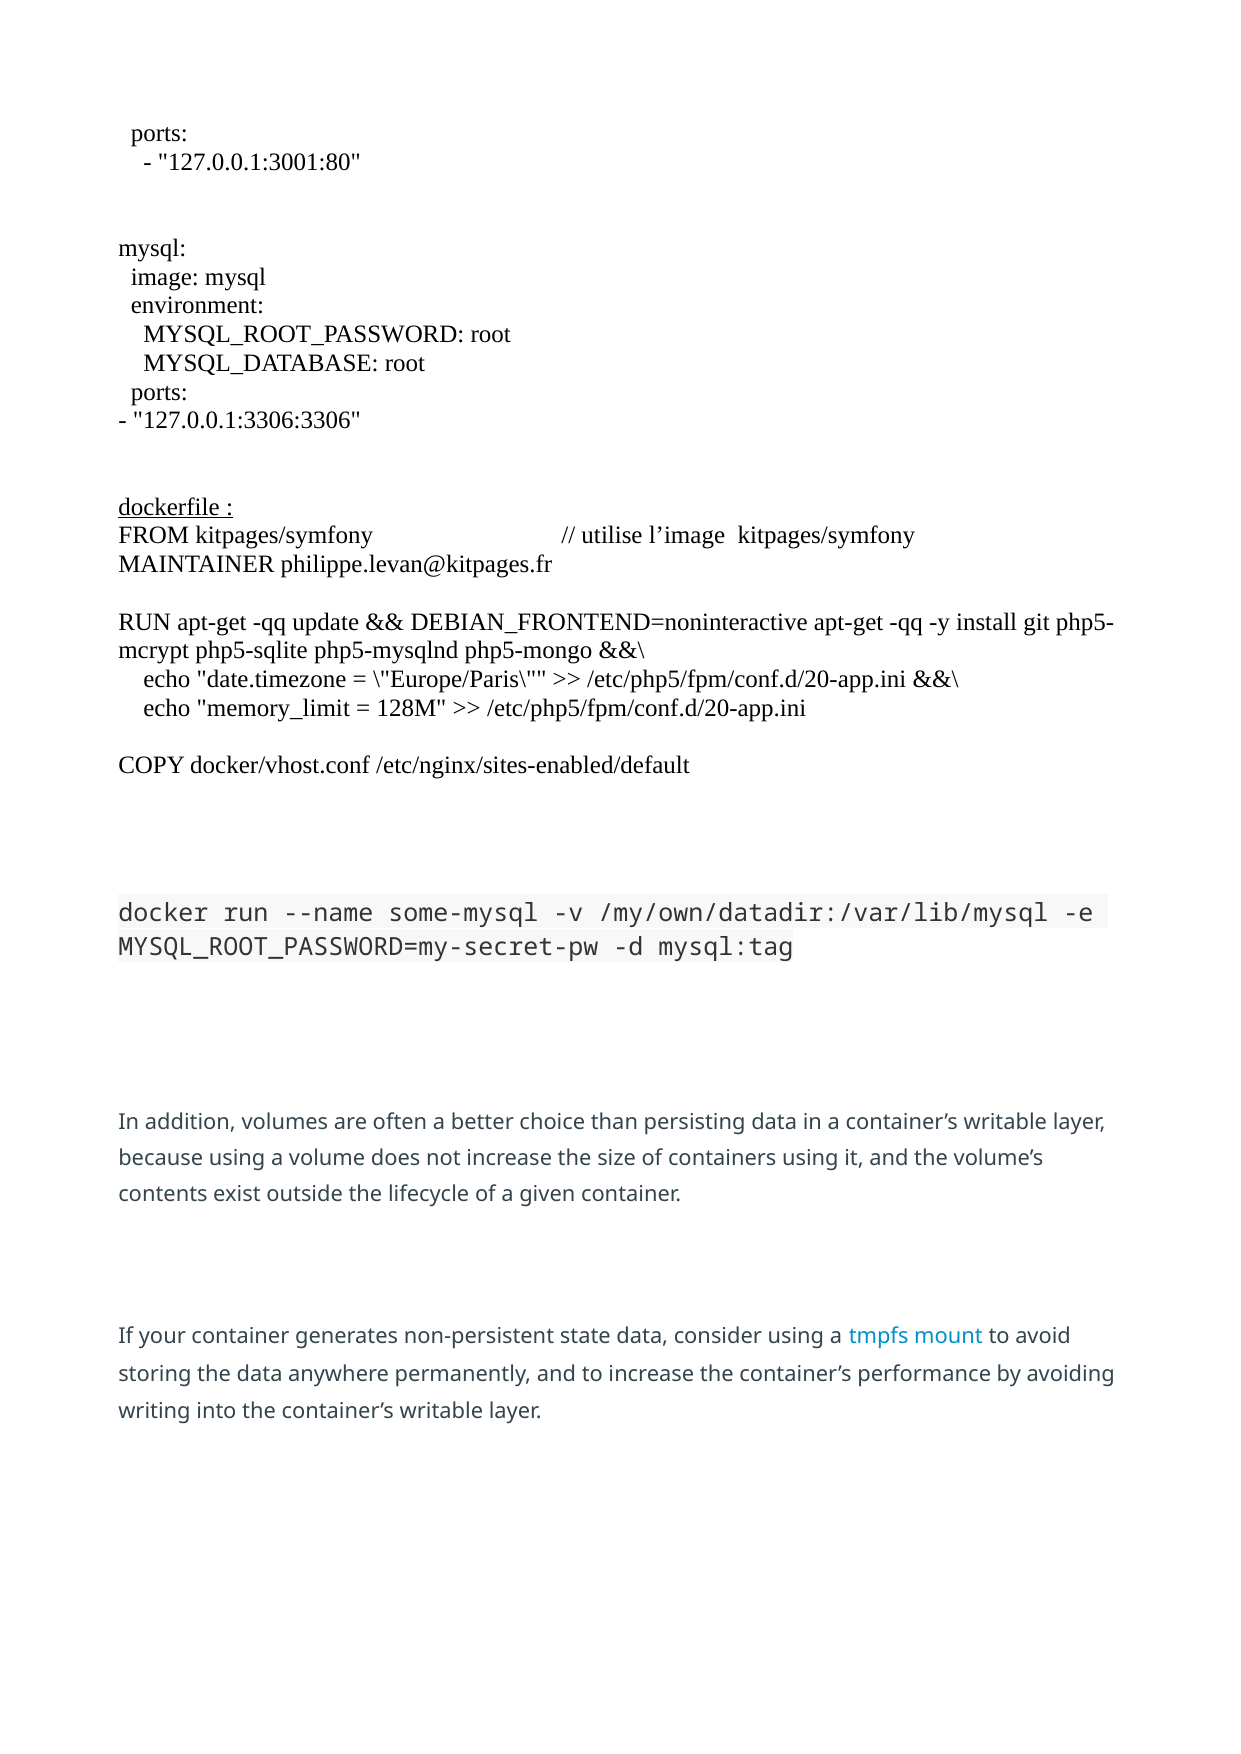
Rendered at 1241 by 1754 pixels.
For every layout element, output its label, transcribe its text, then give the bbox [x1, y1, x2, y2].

text FROM kitpages/symfony // utilise l’image kitpages/symfony [118, 521, 1122, 549]
text docker run --name some-mysql -v /my/own/datadir:/var/lib/mysql -e MYSQL_ROOT_PASSWORD=my-secret-pw -d mysql:tag [118, 894, 1122, 962]
text - "127.0.0.1:3306:3306" [118, 406, 1122, 434]
text mysql: [118, 233, 1122, 262]
text - "127.0.0.1:3001:80" [118, 147, 1122, 176]
text RUN apt-get -qq update && DEBIAN_FRONTEND=noninteractive apt-get -qq -y install git php5-mcrypt php5-sqlite php5-mysqlnd php5-mongo &&\ [118, 607, 1122, 664]
text ports: [118, 377, 1122, 406]
text ports: [118, 118, 1122, 147]
text echo "memory_limit = 128M" >> /etc/php5/fpm/conf.d/20-app.ini [118, 693, 1122, 722]
text COPY docker/vhost.conf /etc/nginx/sites-enabled/default [118, 751, 1122, 779]
text If your container generates non-persistent state data, consider using a tmpfs mount to avoid storing the data anywhere permanently, and to increase the container’s performance by avoiding writing into the container’s writable layer. [118, 1312, 1122, 1425]
text image: mysql [118, 262, 1122, 291]
text MAINTAINER philippe.levan@kitpages.fr [118, 549, 1122, 578]
text echo "date.timezone = \"Europe/Paris\"" >> /etc/php5/fpm/conf.d/20-app.ini &&\ [118, 664, 1122, 693]
text environment: [118, 291, 1122, 319]
text MYSQL_DATABASE: root [118, 348, 1122, 377]
text MYSQL_ROOT_PASSWORD: root [118, 319, 1122, 348]
text In addition, volumes are often a better choice than persisting data in a container’s writable layer, because using a volume does not increase the size of containers using it, and the volume’s contents exist outside the lifecycle of a given container. [118, 1106, 1122, 1207]
text dockerfile : [118, 492, 1122, 521]
